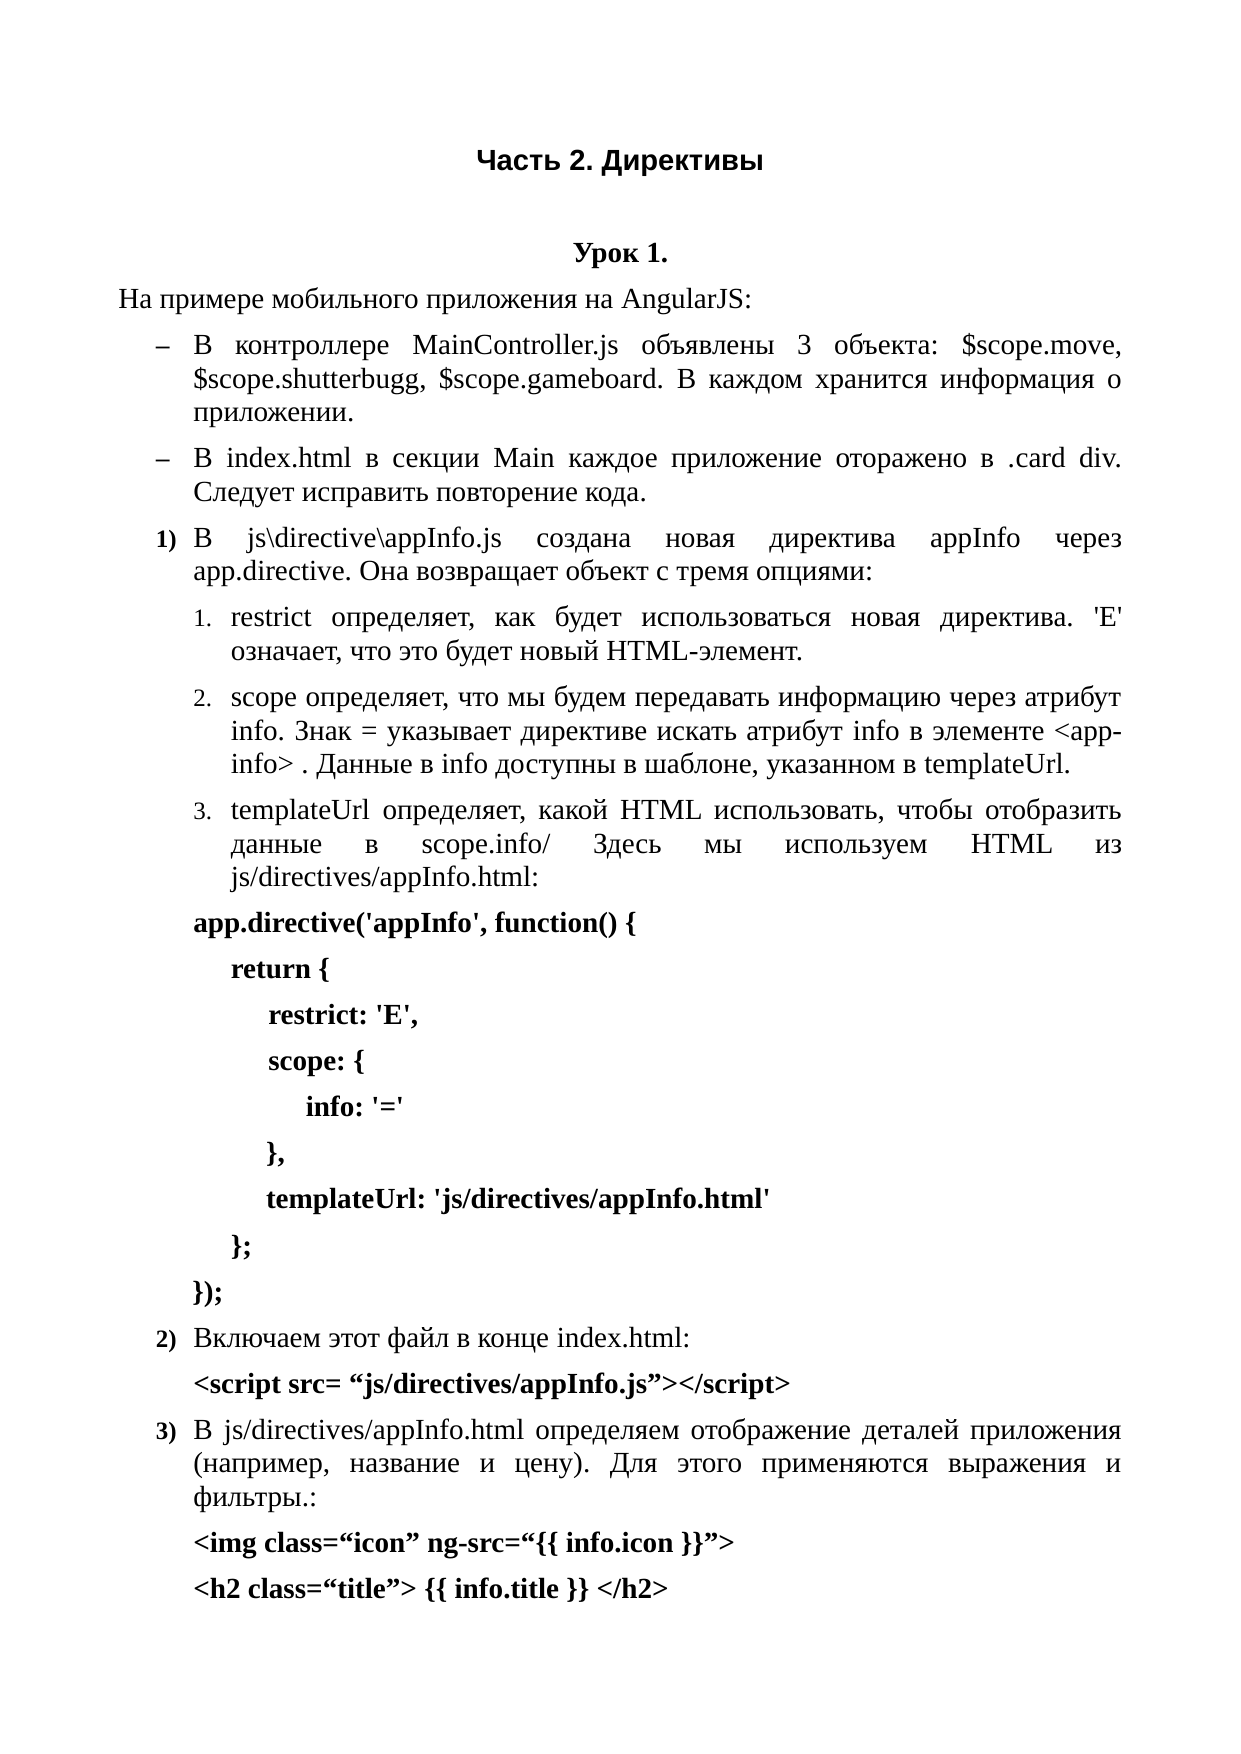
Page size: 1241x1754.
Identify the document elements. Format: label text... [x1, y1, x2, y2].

text На примере мобильного приложения на AngularJS: [118, 281, 1122, 315]
text }, [118, 1136, 1122, 1169]
list В js/directives/appInfo.html определяем отображение деталей приложения (например, название и цену). Для этого применяются выражения и фильтры.: [156, 1412, 1122, 1512]
list restrict: 'E', [231, 997, 1122, 1031]
text Урок 1. [118, 235, 1122, 269]
text }); [118, 1274, 1122, 1307]
list <script src= “js/directives/appInfo.js”></script> [156, 1366, 1122, 1399]
text templateUrl: 'js/directives/appInfo.html' [118, 1182, 1122, 1215]
list templateUrl определяет, какой HTML использовать, чтобы отобразить данные в scope.info/ Здесь мы используем HTML из js/directives/appInfo.html: [193, 792, 1122, 893]
list restrict определяет, как будет использоваться новая директива. 'E' означает, что это будет новый HTML-элемент. [193, 599, 1122, 667]
list return { [193, 951, 1122, 985]
list scope определяет, что мы будем передавать информацию через атрибут info. Знак = указывает директиве искать атрибут info в элементе <app-info> . Данные в info доступны в шаблоне, указанном в templateUrl. [193, 679, 1122, 780]
list В контроллере MainController.js объявлены 3 объекта: $scope.move, $scope.shutterbugg, $scope.gameboard. В каждом хранится информация о приложении. [156, 327, 1122, 428]
list В js\directive\appInfo.js создана новая директива appInfo через app.directive. Она возвращает объект с тремя опциями: [156, 520, 1122, 587]
list <h2 class=“title”> {{ info.title }} </h2> [156, 1571, 1122, 1604]
list info: '=' [268, 1089, 1122, 1123]
list scope: { [231, 1043, 1122, 1077]
list app.directive('appInfo', function() { [156, 905, 1122, 939]
list Включаем этот файл в конце index.html: [156, 1320, 1122, 1353]
subtitle Часть 2. Директивы [118, 143, 1122, 177]
list В index.html в секции Main каждое приложение оторажено в .card div. Следует исправить повторение кода. [156, 440, 1122, 507]
text }; [118, 1228, 1122, 1261]
list <img class=“icon” ng-src=“{{ info.icon }}”> [156, 1525, 1122, 1558]
